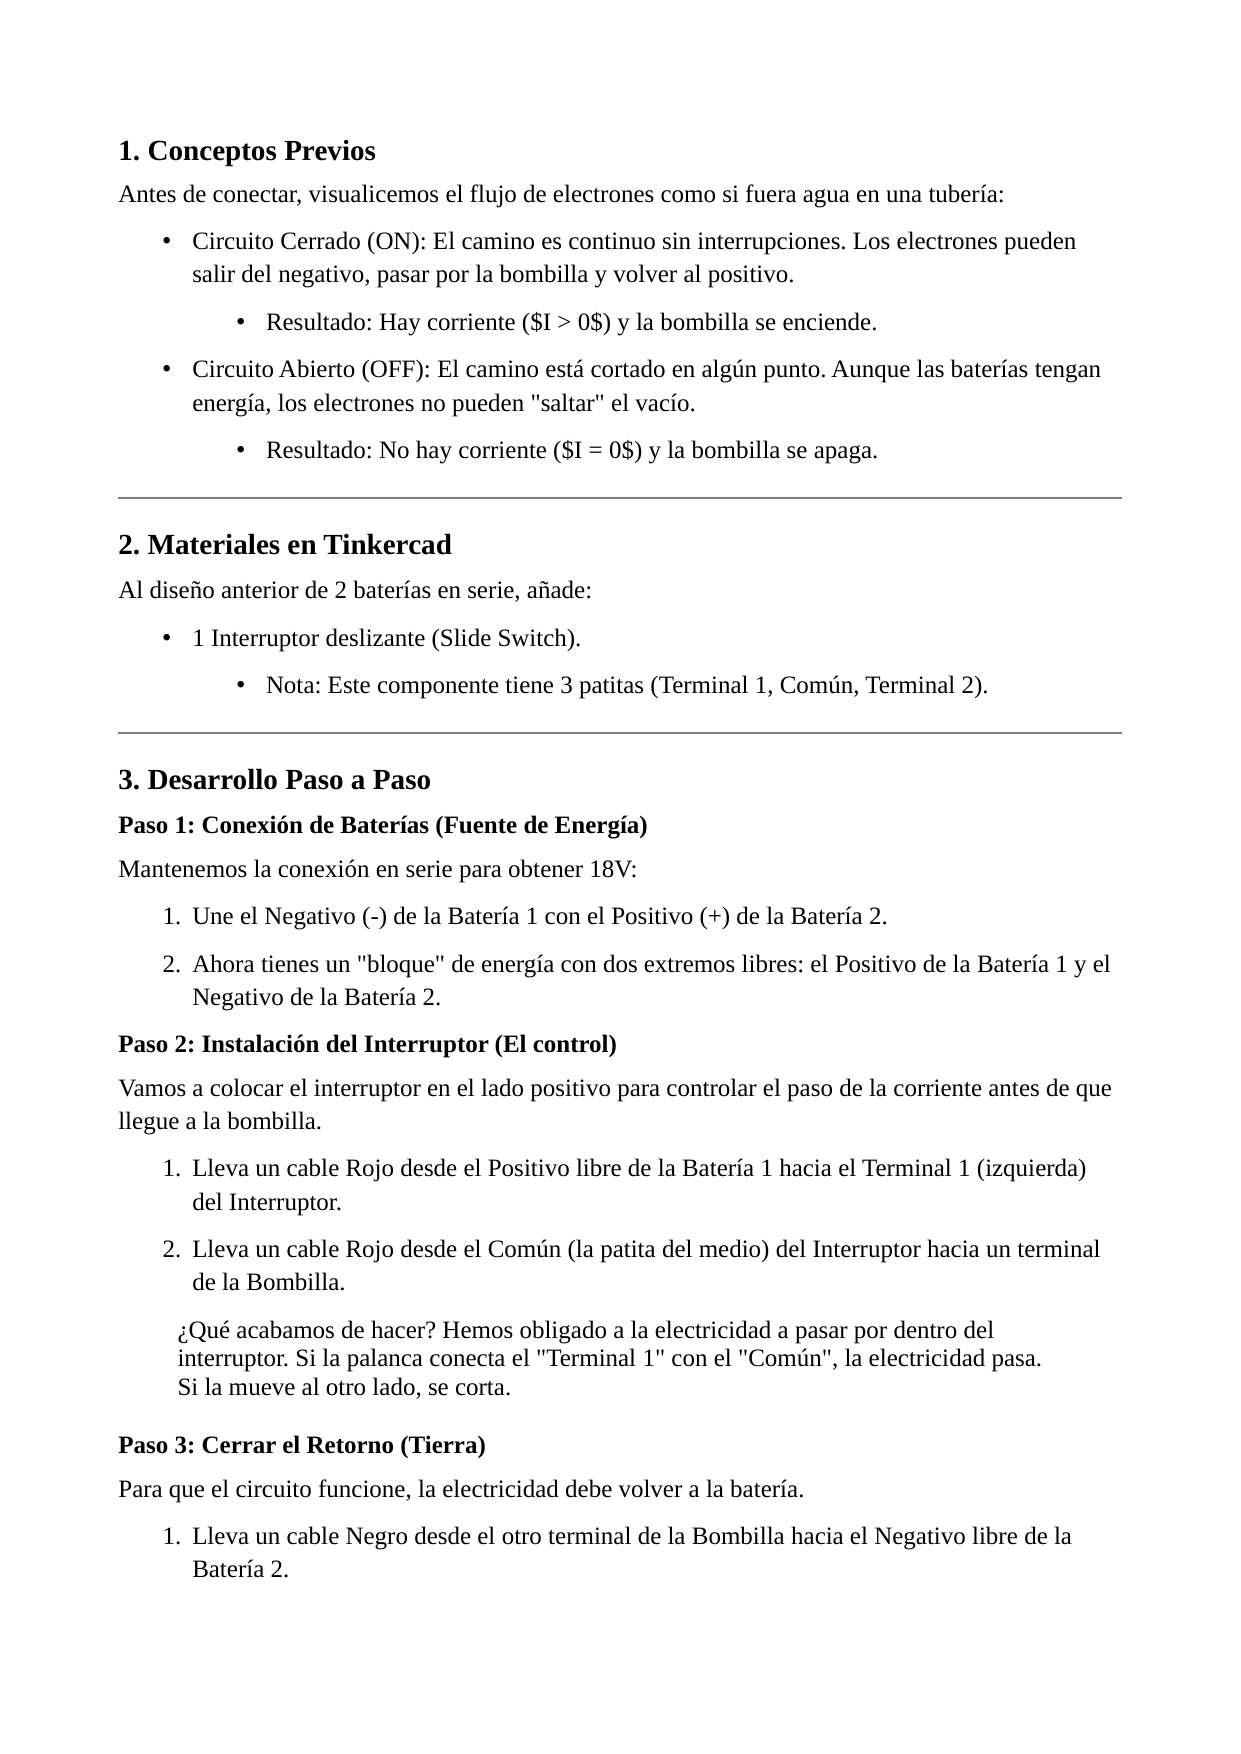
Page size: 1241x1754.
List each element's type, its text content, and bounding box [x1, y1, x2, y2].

text Antes de conectar, visualicemos el flujo de electrones como si fuera agua en una tubería: [118, 179, 1122, 207]
text Vamos a colocar el interruptor en el lado positivo para controlar el paso de la corriente antes de que llegue a la bombilla. [118, 1073, 1122, 1135]
list Resultado: Hay corriente ($I > 0$) y la bombilla se enciende. [236, 307, 1122, 336]
text Al diseño anterior de 2 baterías en serie, añade: [118, 575, 1122, 604]
list Ahora tienes un "bloque" de energía con dos extremos libres: el Positivo de la Batería 1 y el Negativo de la Batería 2. [162, 949, 1122, 1011]
text ¿Qué acabamos de hacer? Hemos obligado a la electricidad a pasar por dentro del interruptor. Si la palanca conecta el "Terminal 1" con el "Común", la electricidad pasa. Si la mueve al otro lado, se corta. [177, 1315, 1063, 1401]
subtitle Paso 2: Instalación del Interruptor (El control) [118, 1029, 1122, 1058]
list Lleva un cable Negro desde el otro terminal de la Bombilla hacia el Negativo libre de la Batería 2. [162, 1521, 1122, 1583]
list Circuito Cerrado (ON): El camino es continuo sin interrupciones. Los electrones pueden salir del negativo, pasar por la bombilla y volver al positivo. [162, 226, 1122, 288]
list Lleva un cable Rojo desde el Común (la patita del medio) del Interruptor hacia un terminal de la Bombilla. [162, 1234, 1122, 1296]
list Lleva un cable Rojo desde el Positivo libre de la Batería 1 hacia el Terminal 1 (izquierda) del Interruptor. [162, 1153, 1122, 1215]
list Circuito Abierto (OFF): El camino está cortado en algún punto. Aunque las baterías tengan energía, los electrones no pueden "saltar" el vacío. [162, 354, 1122, 416]
list Une el Negativo (-) de la Batería 1 con el Positivo (+) de la Batería 2. [162, 901, 1122, 930]
text Para que el circuito funcione, la electricidad debe volver a la batería. [118, 1474, 1122, 1503]
text Mantenemos la conexión en serie para obtener 18V: [118, 854, 1122, 882]
list Nota: Este componente tiene 3 patitas (Terminal 1, Común, Terminal 2). [236, 670, 1122, 699]
subtitle 2. Materiales en Tinkercad [118, 527, 1122, 561]
subtitle 1. Conceptos Previos [118, 133, 1122, 166]
list 1 Interruptor deslizante (Slide Switch). [162, 623, 1122, 652]
subtitle 3. Desarrollo Paso a Paso [118, 762, 1122, 796]
subtitle Paso 3: Cerrar el Retorno (Tierra) [118, 1431, 1122, 1459]
list Resultado: No hay corriente ($I = 0$) y la bombilla se apaga. [236, 435, 1122, 464]
subtitle Paso 1: Conexión de Baterías (Fuente de Energía) [118, 810, 1122, 839]
